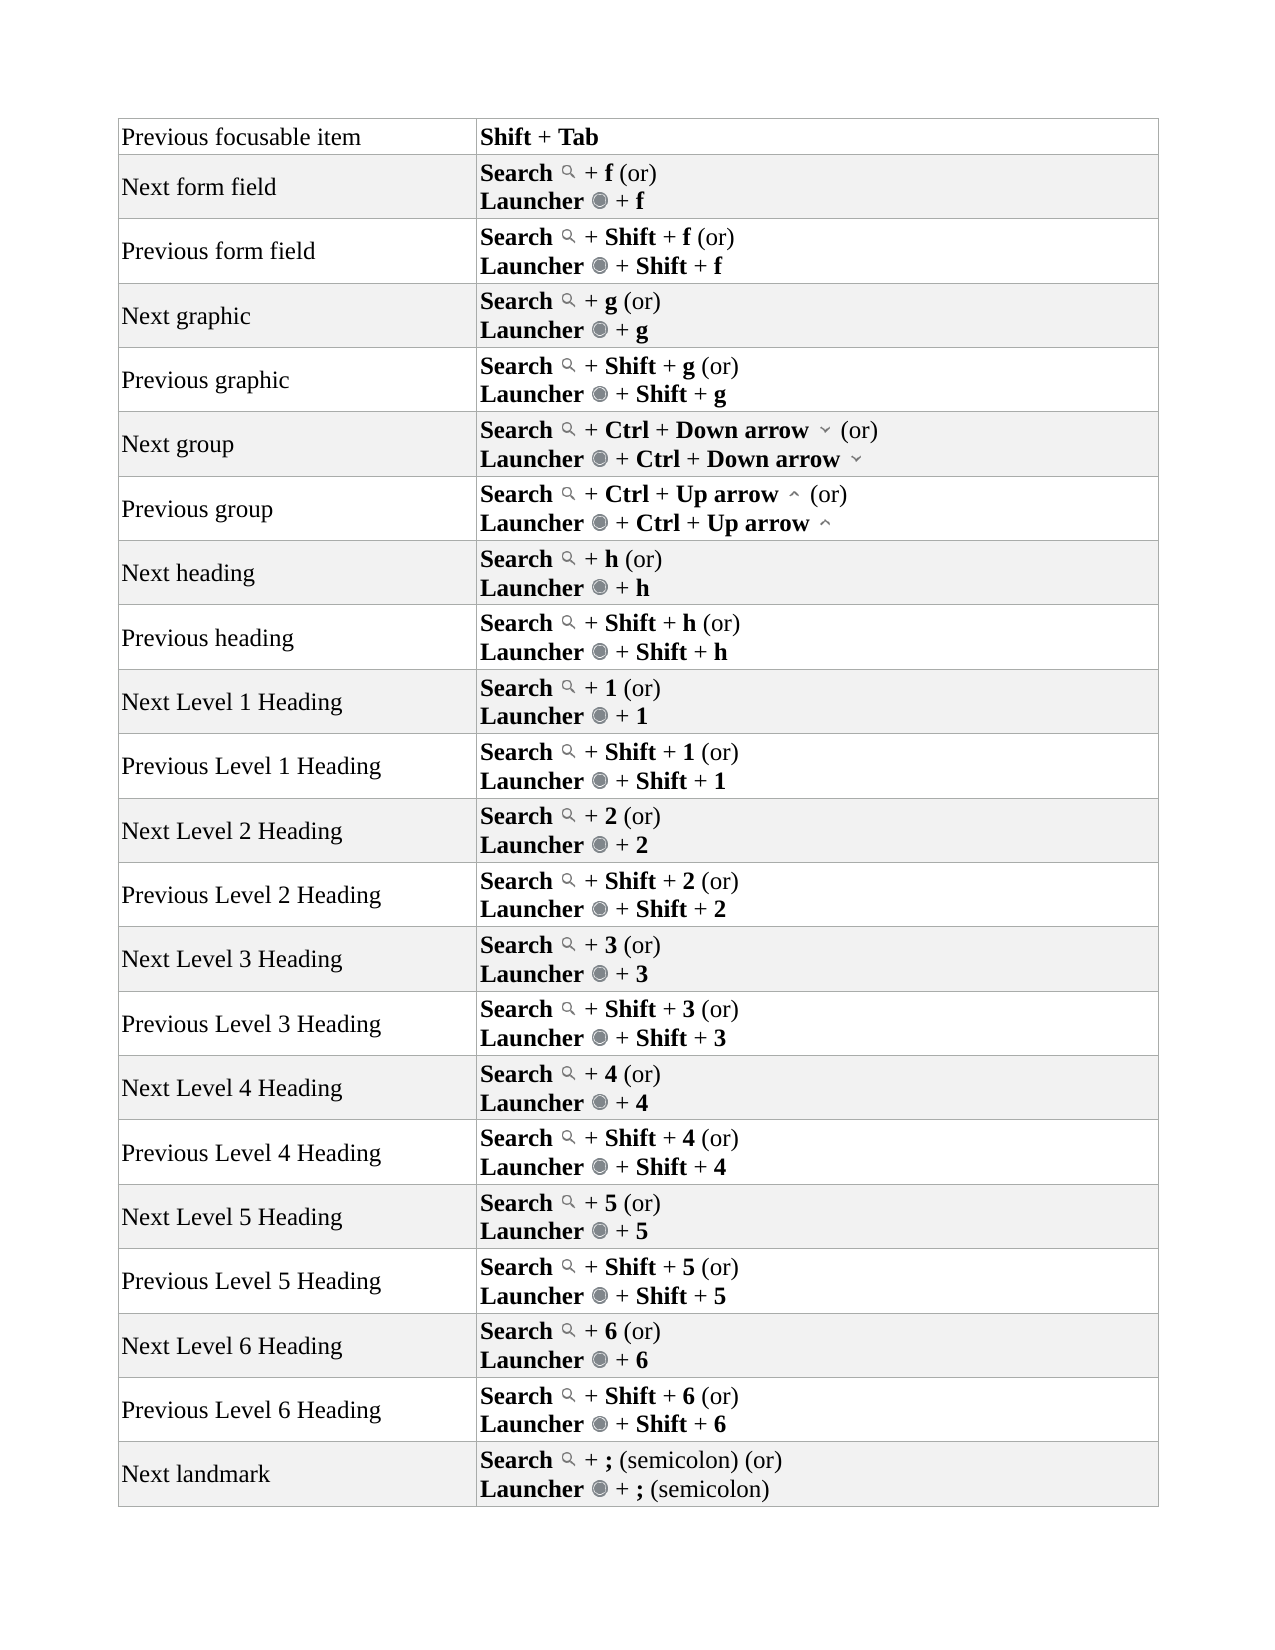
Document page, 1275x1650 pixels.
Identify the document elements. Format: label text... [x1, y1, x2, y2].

table_cell Search + g (or) Launcher + g [477, 284, 1158, 347]
picture [559, 870, 578, 890]
table_cell Search + ; (semicolon) (or) Launcher + ; (semicolon) [477, 1442, 1158, 1506]
table_cell Next Level 3 Heading [119, 927, 476, 991]
picture [590, 1285, 609, 1305]
picture [559, 162, 578, 181]
picture [590, 770, 609, 790]
picture [590, 1092, 609, 1111]
picture [846, 448, 865, 468]
table_cell Search + 1 (or) Launcher + 1 [477, 670, 1158, 733]
picture [590, 577, 609, 596]
table_cell Search + Shift + 5 (or) Launcher + Shift + 5 [477, 1249, 1158, 1312]
table_cell Next Level 1 Heading [119, 670, 476, 733]
picture [590, 834, 609, 854]
table_cell Next form field [119, 155, 476, 218]
table_cell Previous Level 3 Heading [119, 992, 476, 1055]
table_cell Previous Level 4 Heading [119, 1120, 476, 1184]
table_cell Search + h (or) Launcher + h [477, 541, 1158, 604]
table_cell Search + 6 (or) Launcher + 6 [477, 1314, 1158, 1377]
picture [559, 999, 578, 1018]
table_cell Search + Shift + 3 (or) Launcher + Shift + 3 [477, 992, 1158, 1055]
table_cell Shift + Tab [477, 119, 1158, 154]
picture [590, 384, 609, 403]
picture [590, 641, 609, 661]
picture [559, 1192, 578, 1211]
table_cell Search + Ctrl + Down arrow (or) Launcher + Ctrl + Down arrow [477, 412, 1158, 476]
picture [590, 512, 609, 532]
picture [590, 1478, 609, 1498]
picture [559, 1063, 578, 1083]
picture [784, 484, 804, 503]
picture [559, 1385, 578, 1405]
picture [559, 934, 578, 954]
picture [559, 1449, 578, 1469]
table_cell Previous form field [119, 219, 476, 282]
table_cell Search + Shift + 4 (or) Launcher + Shift + 4 [477, 1120, 1158, 1184]
picture [559, 1127, 578, 1147]
picture [590, 1414, 609, 1433]
picture [815, 512, 835, 532]
picture [559, 612, 578, 632]
table_cell Previous graphic [119, 348, 476, 411]
table_cell Search + Shift + 6 (or) Launcher + Shift + 6 [477, 1378, 1158, 1441]
picture [559, 291, 578, 310]
picture [559, 741, 578, 761]
table_cell Previous Level 5 Heading [119, 1249, 476, 1312]
picture [815, 419, 834, 439]
picture [559, 677, 578, 696]
table_cell Next Level 4 Heading [119, 1056, 476, 1119]
picture [590, 191, 609, 210]
table_cell Search + 4 (or) Launcher + 4 [477, 1056, 1158, 1119]
table_cell Search + Shift + g (or) Launcher + Shift + g [477, 348, 1158, 411]
picture [590, 1156, 609, 1176]
picture [559, 1256, 578, 1276]
table_cell Search + 2 (or) Launcher + 2 [477, 799, 1158, 862]
table_cell Next heading [119, 541, 476, 604]
table_cell Search + Shift + h (or) Launcher + Shift + h [477, 605, 1158, 669]
table_cell Previous group [119, 477, 476, 540]
table_cell Search + Shift + 1 (or) Launcher + Shift + 1 [477, 734, 1158, 797]
table_cell Search + Shift + f (or) Launcher + Shift + f [477, 219, 1158, 282]
table_cell Next Level 2 Heading [119, 799, 476, 862]
table_cell Previous focusable item [119, 119, 476, 154]
picture [590, 706, 609, 725]
picture [559, 226, 578, 246]
picture [590, 1349, 609, 1369]
picture [590, 899, 609, 918]
table_cell Next group [119, 412, 476, 476]
table_cell Next Level 5 Heading [119, 1185, 476, 1248]
picture [590, 319, 609, 339]
picture [559, 1321, 578, 1340]
table_cell Search + f (or) Launcher + f [477, 155, 1158, 218]
picture [559, 355, 578, 375]
table_cell Search + 3 (or) Launcher + 3 [477, 927, 1158, 991]
table_cell Previous Level 2 Heading [119, 863, 476, 926]
picture [559, 484, 578, 503]
picture [590, 963, 609, 983]
table_cell Next Level 6 Heading [119, 1314, 476, 1377]
picture [590, 1221, 609, 1240]
table_cell Next graphic [119, 284, 476, 347]
table_cell Previous heading [119, 605, 476, 669]
table_cell Search + 5 (or) Launcher + 5 [477, 1185, 1158, 1248]
picture [590, 448, 609, 468]
table_cell Previous Level 1 Heading [119, 734, 476, 797]
table_cell Search + Ctrl + Up arrow (or) Launcher + Ctrl + Up arrow [477, 477, 1158, 540]
picture [559, 548, 578, 568]
picture [590, 1027, 609, 1047]
picture [559, 806, 578, 825]
table_cell Search + Shift + 2 (or) Launcher + Shift + 2 [477, 863, 1158, 926]
table_cell Next landmark [119, 1442, 476, 1506]
table_cell Previous Level 6 Heading [119, 1378, 476, 1441]
picture [559, 419, 578, 439]
picture [590, 255, 609, 275]
